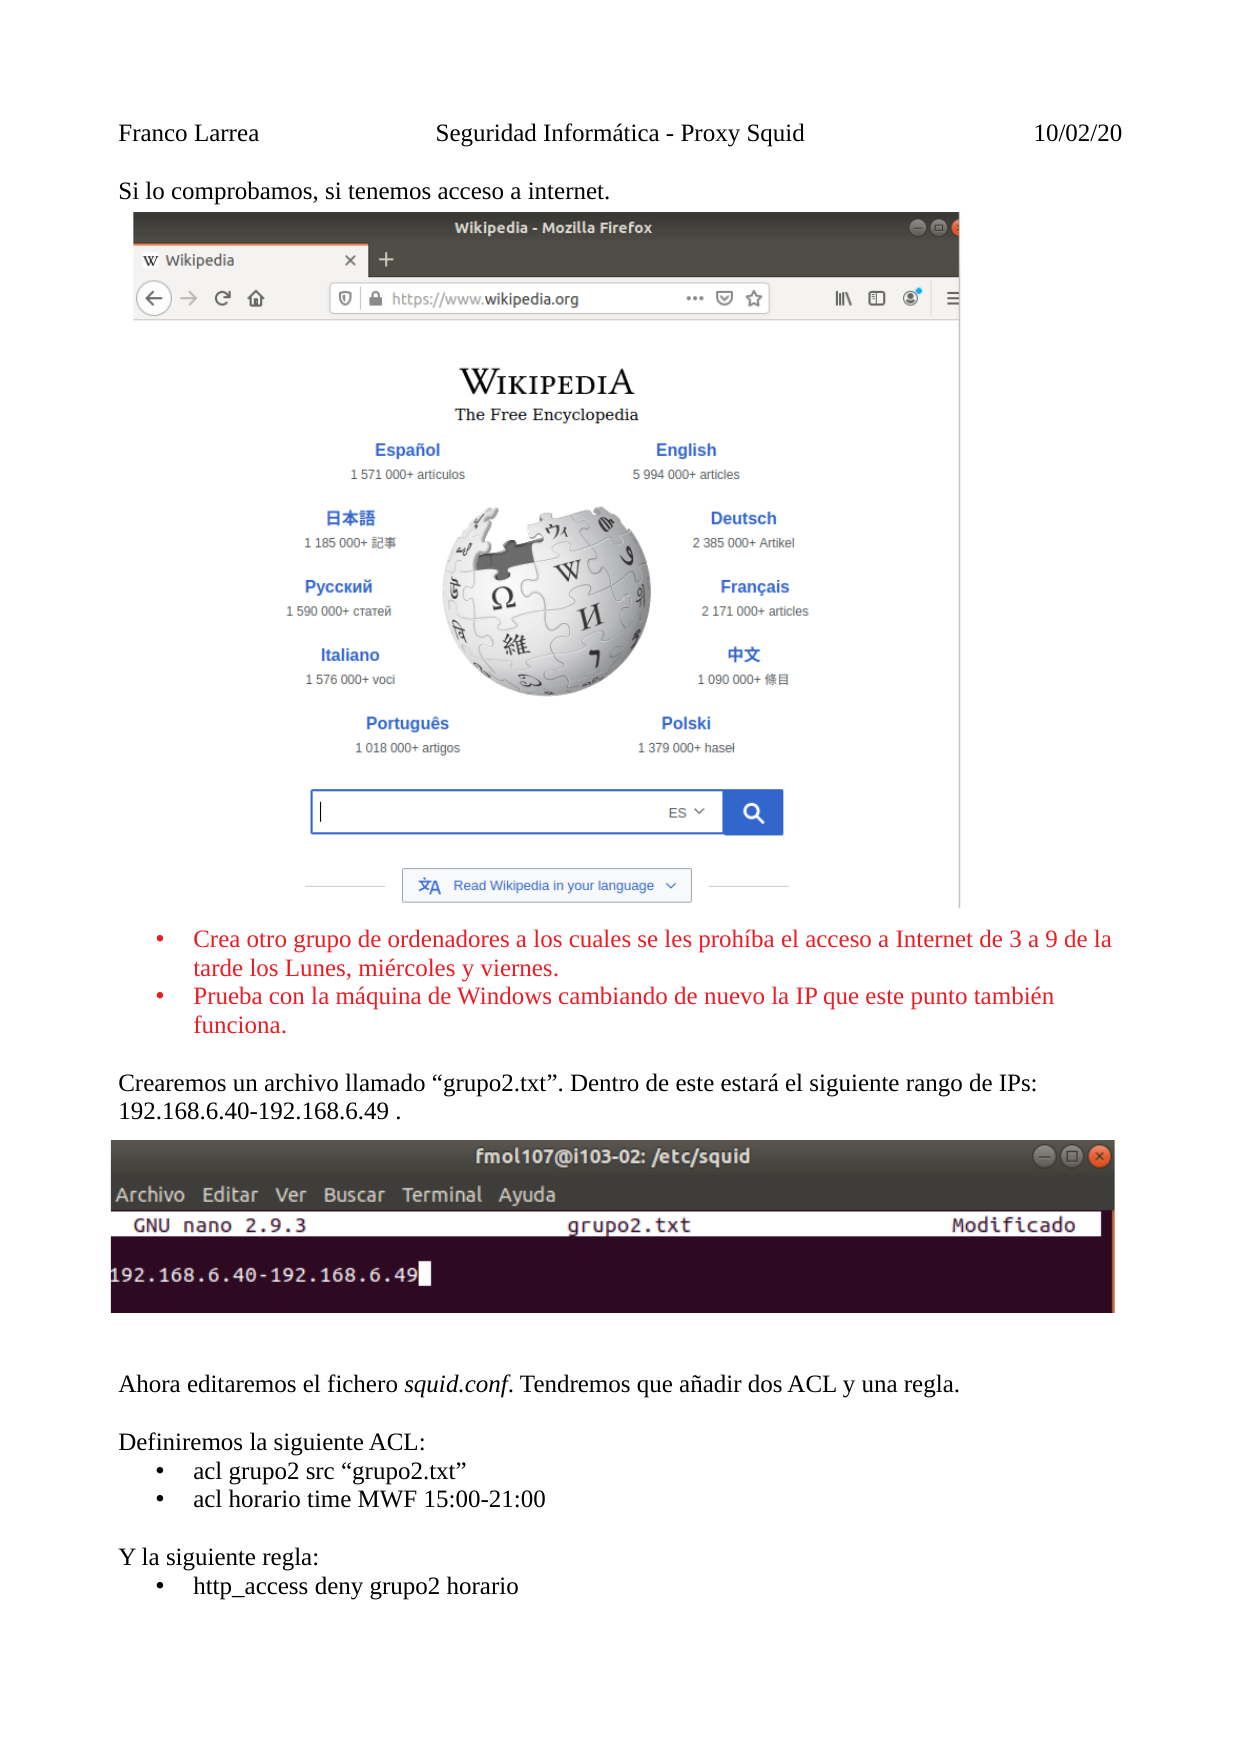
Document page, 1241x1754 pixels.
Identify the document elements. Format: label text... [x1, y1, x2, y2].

text Crearemos un archivo llamado “grupo2.txt”. Dentro de este estará el siguiente rango de IPs: 192.168.6.40-192.168.6.49 . [118, 1068, 1122, 1125]
picture [110, 1140, 1115, 1313]
text Ahora editaremos el fichero squid.conf. Tendremos que añadir dos ACL y una regla. [118, 1369, 1122, 1398]
text Si lo comprobamos, si tenemos acceso a internet. [118, 176, 1122, 205]
text Definiremos la siguiente ACL: [118, 1427, 1122, 1456]
list Crea otro grupo de ordenadores a los cuales se les prohíba el acceso a Internet de 3 a 9 de la tarde los Lunes, miércoles y viernes. [156, 924, 1122, 981]
list acl grupo2 src “grupo2.txt” [156, 1456, 1122, 1484]
picture [133, 212, 962, 908]
list Prueba con la máquina de Windows cambiando de nuevo la IP que este punto también funciona. [156, 981, 1122, 1039]
text Y la siguiente regla: [118, 1542, 1122, 1571]
list http_access deny grupo2 horario [156, 1571, 1122, 1599]
list acl horario time MWF 15:00-21:00 [156, 1484, 1122, 1513]
